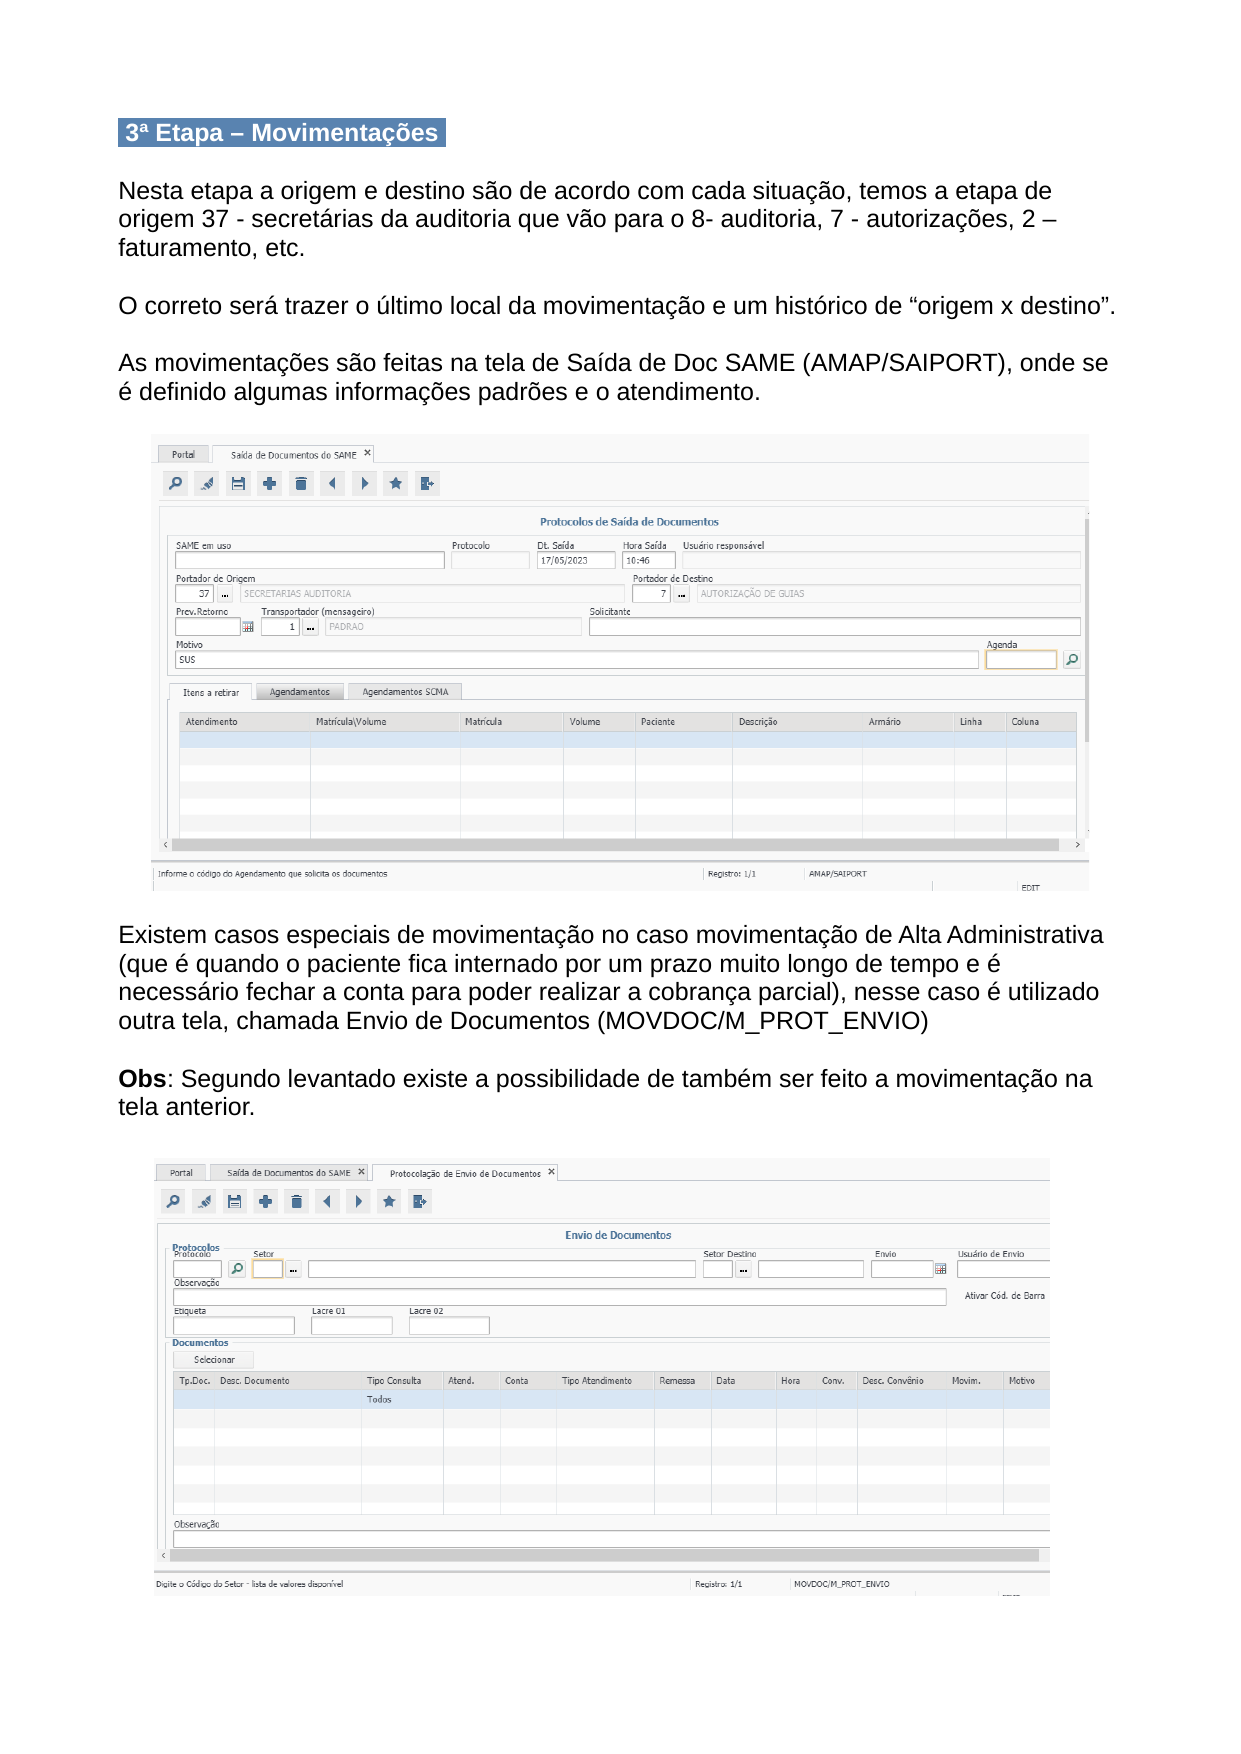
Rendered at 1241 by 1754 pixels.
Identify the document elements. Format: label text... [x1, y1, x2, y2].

text Existem casos especiais de movimentação no caso movimentação de Alta Administrativa (que é quando o paciente fica internado por um prazo muito longo de tempo e é necessário fechar a conta para poder realizar a cobrança parcial), nesse caso é utilizado outra tela, chamada Envio de Documentos (MOVDOC/M_PROT_ENVIO) [118, 920, 1122, 1035]
text 3ª Etapa – Movimentações [118, 118, 1122, 147]
text Obs: Segundo levantado existe a possibilidade de também ser feito a movimentação na tela anterior. [118, 1063, 1122, 1121]
picture [154, 1158, 1050, 1596]
text As movimentações são feitas na tela de Saída de Doc SAME (AMAP/SAIPORT), onde se é definido algumas informações padrões e o atendimento. [118, 348, 1122, 406]
picture [151, 434, 1090, 891]
text Nesta etapa a origem e destino são de acordo com cada situação, temos a etapa de origem 37 - secretárias da auditoria que vão para o 8- auditoria, 7 - autorizações, 2 – faturamento, etc. [118, 176, 1122, 262]
text O correto será trazer o último local da movimentação e um histórico de “origem x destino”. [118, 291, 1122, 319]
